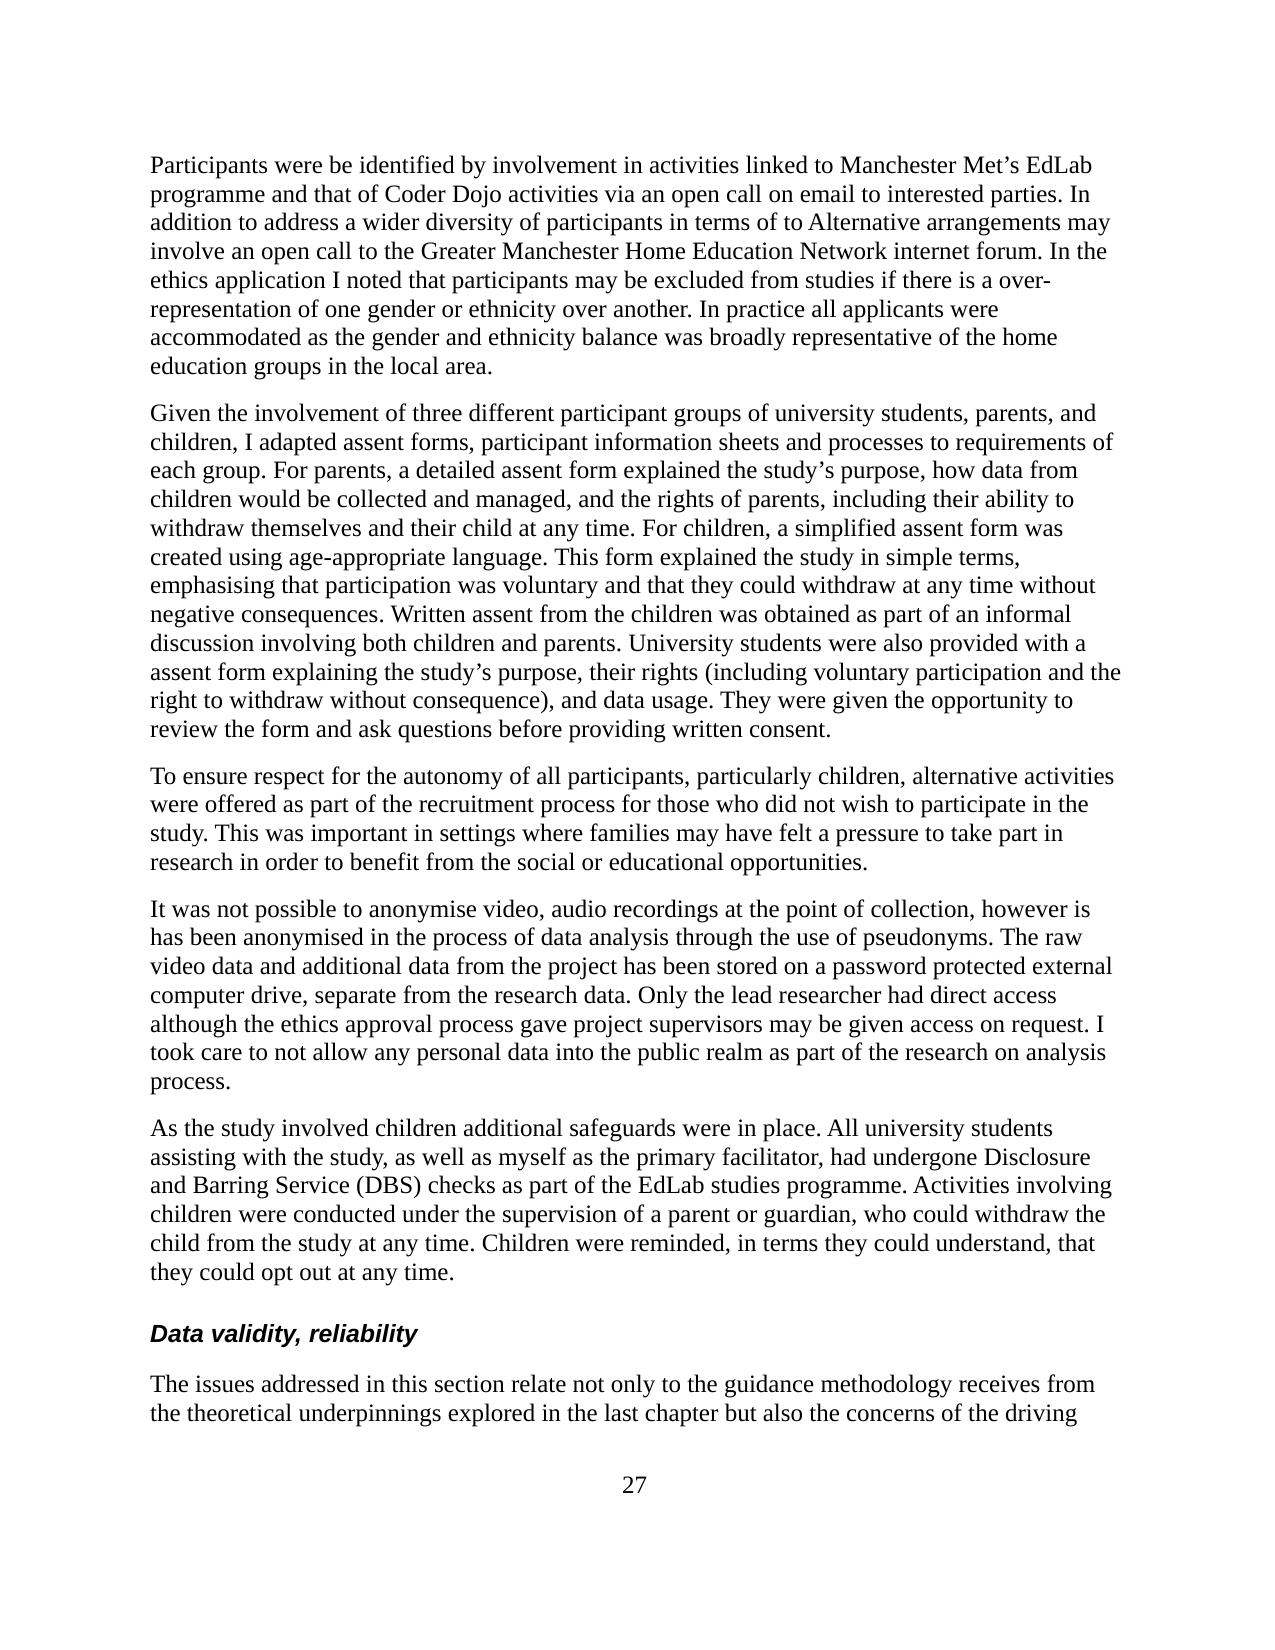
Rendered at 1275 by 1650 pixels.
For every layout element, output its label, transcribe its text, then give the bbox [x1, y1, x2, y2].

subtitle Data validity, reliability [150, 1319, 1125, 1348]
text Participants were be identified by involvement in activities linked to Manchester Met’s EdLab programme and that of Coder Dojo activities via an open call on email to interested parties. In addition to address a wider diversity of participants in terms of to Alternative arrangements may involve an open call to the Greater Manchester Home Education Network internet forum. In the ethics application I noted that participants may be excluded from studies if there is a over-representation of one gender or ethnicity over another. In practice all applicants were accommodated as the gender and ethnicity balance was broadly representative of the home education groups in the local area. [150, 150, 1125, 380]
text It was not possible to anonymise video, audio recordings at the point of collection, however is has been anonymised in the process of data analysis through the use of pseudonyms. The raw video data and additional data from the project has been stored on a password protected external computer drive, separate from the research data. Only the lead researcher had direct access although the ethics approval process gave project supervisors may be given access on request. I took care to not allow any personal data into the public realm as part of the research on analysis process. [150, 894, 1125, 1095]
text As the study involved children additional safeguards were in place. All university students assisting with the study, as well as myself as the primary facilitator, had undergone Disclosure and Barring Service (DBS) checks as part of the EdLab studies programme. Activities involving children were conducted under the supervision of a parent or guardian, who could withdraw the child from the study at any time. Children were reminded, in terms they could understand, that they could opt out at any time. [150, 1113, 1125, 1285]
text Given the involvement of three different participant groups of university students, parents, and children, I adapted assent forms, participant information sheets and processes to requirements of each group. For parents, a detailed assent form explained the study’s purpose, how data from children would be collected and managed, and the rights of parents, including their ability to withdraw themselves and their child at any time. For children, a simplified assent form was created using age-appropriate language. This form explained the study in simple terms, emphasising that participation was voluntary and that they could withdraw at any time without negative consequences. Written assent from the children was obtained as part of an informal discussion involving both children and parents. University students were also provided with a assent form explaining the study’s purpose, their rights (including voluntary participation and the right to withdraw without consequence), and data usage. They were given the opportunity to review the form and ask questions before providing written consent. [150, 398, 1125, 743]
text The issues addressed in this section relate not only to the guidance methodology receives from the theoretical underpinnings explored in the last chapter but also the concerns of the driving [150, 1369, 1125, 1427]
text To ensure respect for the autonomy of all participants, particularly children, alternative activities were offered as part of the recruitment process for those who did not wish to participate in the study. This was important in settings where families may have felt a pressure to take part in research in order to benefit from the social or educational opportunities. [150, 761, 1125, 876]
